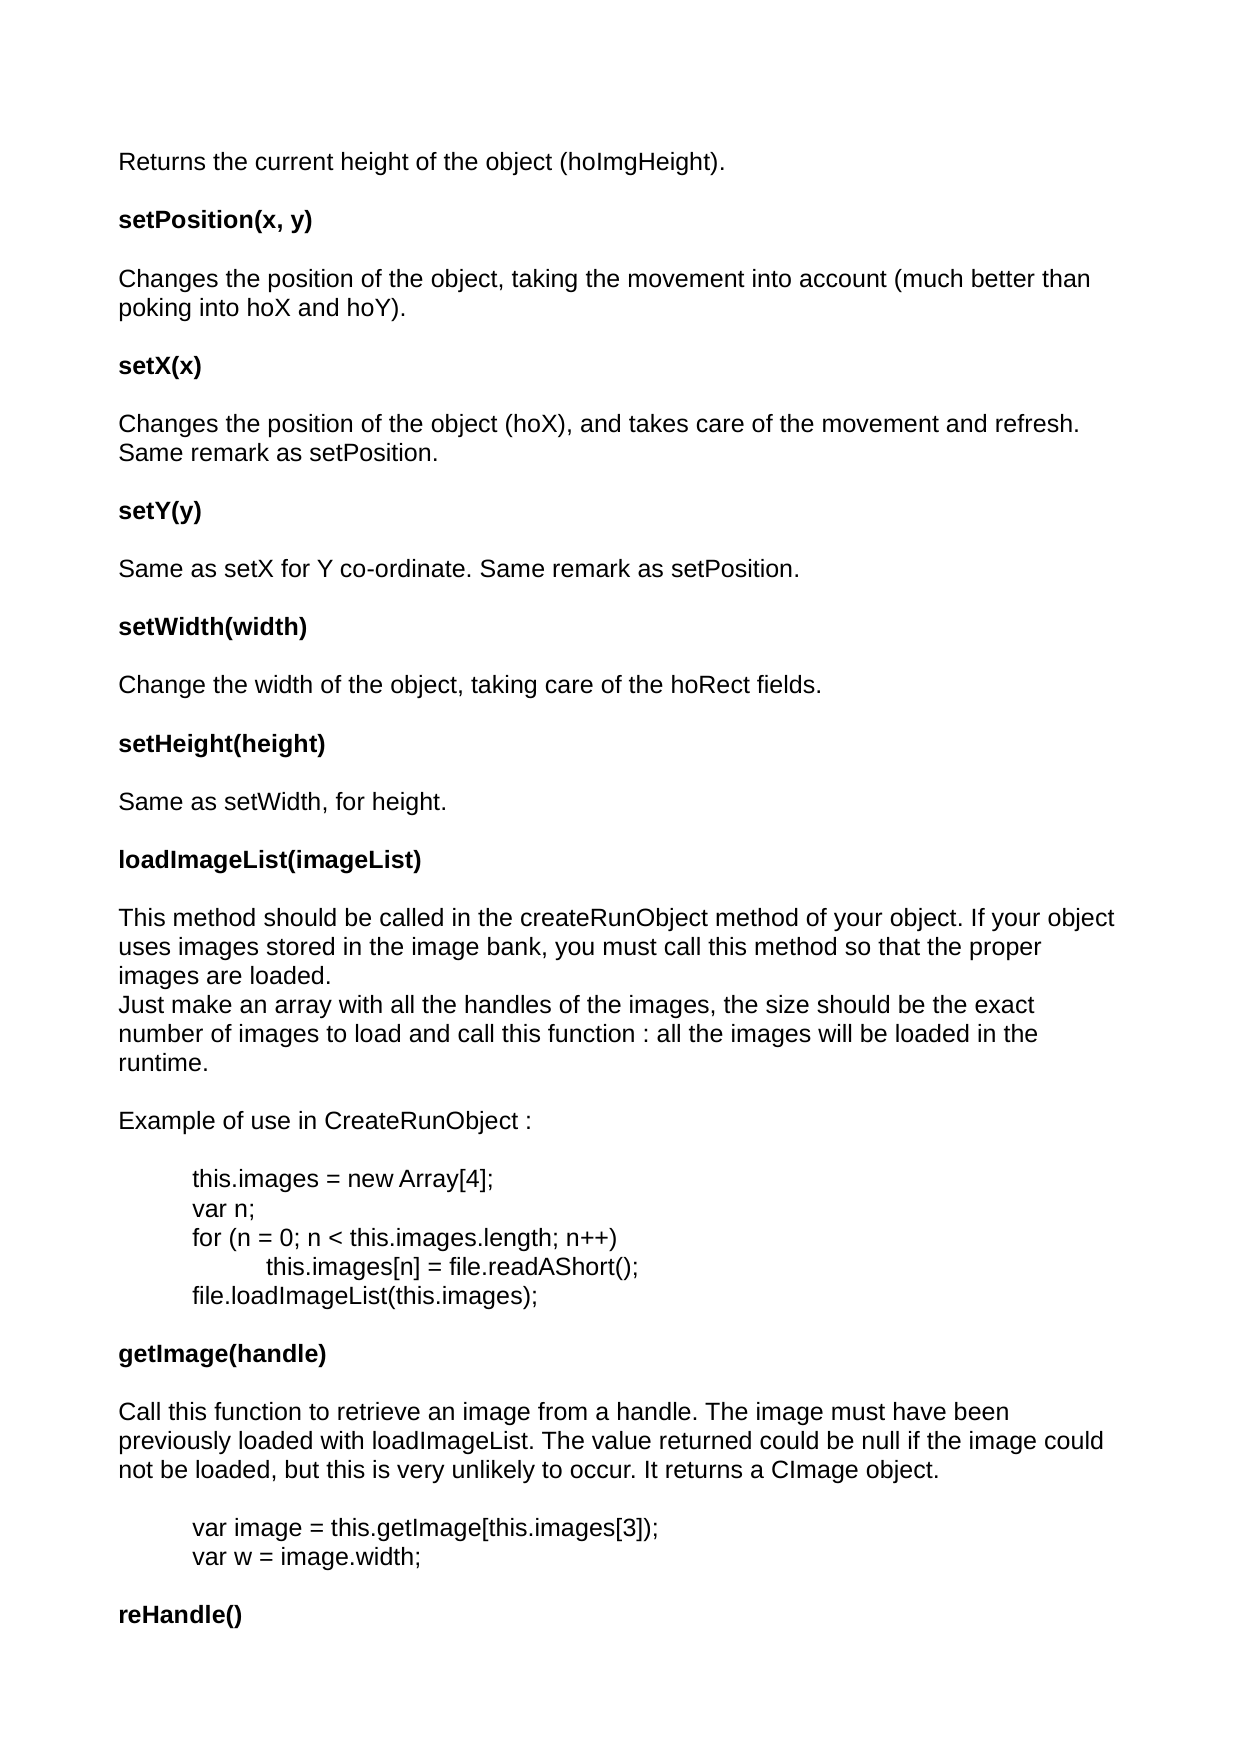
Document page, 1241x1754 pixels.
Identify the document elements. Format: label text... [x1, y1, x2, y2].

text Just make an array with all the handles of the images, the size should be the exact number of images to load and call this function : all the images will be loaded in the runtime. [118, 990, 1122, 1077]
text setX(x) [118, 351, 1122, 380]
text for (n = 0; n < this.images.length; n++) [118, 1222, 1122, 1252]
text getImage(handle) [118, 1339, 1122, 1368]
text this.images[n] = file.readAShort(); [118, 1252, 1122, 1281]
text reHandle() [118, 1600, 1122, 1629]
text setY(y) [118, 496, 1122, 525]
text Same as setWidth, for height. [118, 787, 1122, 816]
text Same as setX for Y co-ordinate. Same remark as setPosition. [118, 554, 1122, 583]
text var w = image.width; [118, 1542, 1122, 1571]
text setPosition(x, y) [118, 205, 1122, 234]
text Example of use in CreateRunObject : [118, 1106, 1122, 1135]
text this.images = new Array[4]; [118, 1164, 1122, 1193]
text Changes the position of the object, taking the movement into account (much better than poking into hoX and hoY). [118, 263, 1122, 322]
text loadImageList(imageList) [118, 845, 1122, 874]
text Changes the position of the object (hoX), and takes care of the movement and refresh. Same remark as setPosition. [118, 409, 1122, 467]
text var n; [118, 1193, 1122, 1222]
text var image = this.getImage[this.images[3]); [118, 1513, 1122, 1542]
text Change the width of the object, taking care of the hoRect fields. [118, 670, 1122, 699]
text Returns the current height of the object (hoImgHeight). [118, 147, 1122, 176]
text file.loadImageList(this.images); [118, 1281, 1122, 1310]
text setWidth(width) [118, 612, 1122, 641]
text Call this function to retrieve an image from a handle. The image must have been previously loaded with loadImageList. The value returned could be null if the image could not be loaded, but this is very unlikely to occur. It returns a CImage object. [118, 1397, 1122, 1484]
text setHeight(height) [118, 728, 1122, 757]
text This method should be called in the createRunObject method of your object. If your object uses images stored in the image bank, you must call this method so that the proper images are loaded. [118, 903, 1122, 990]
